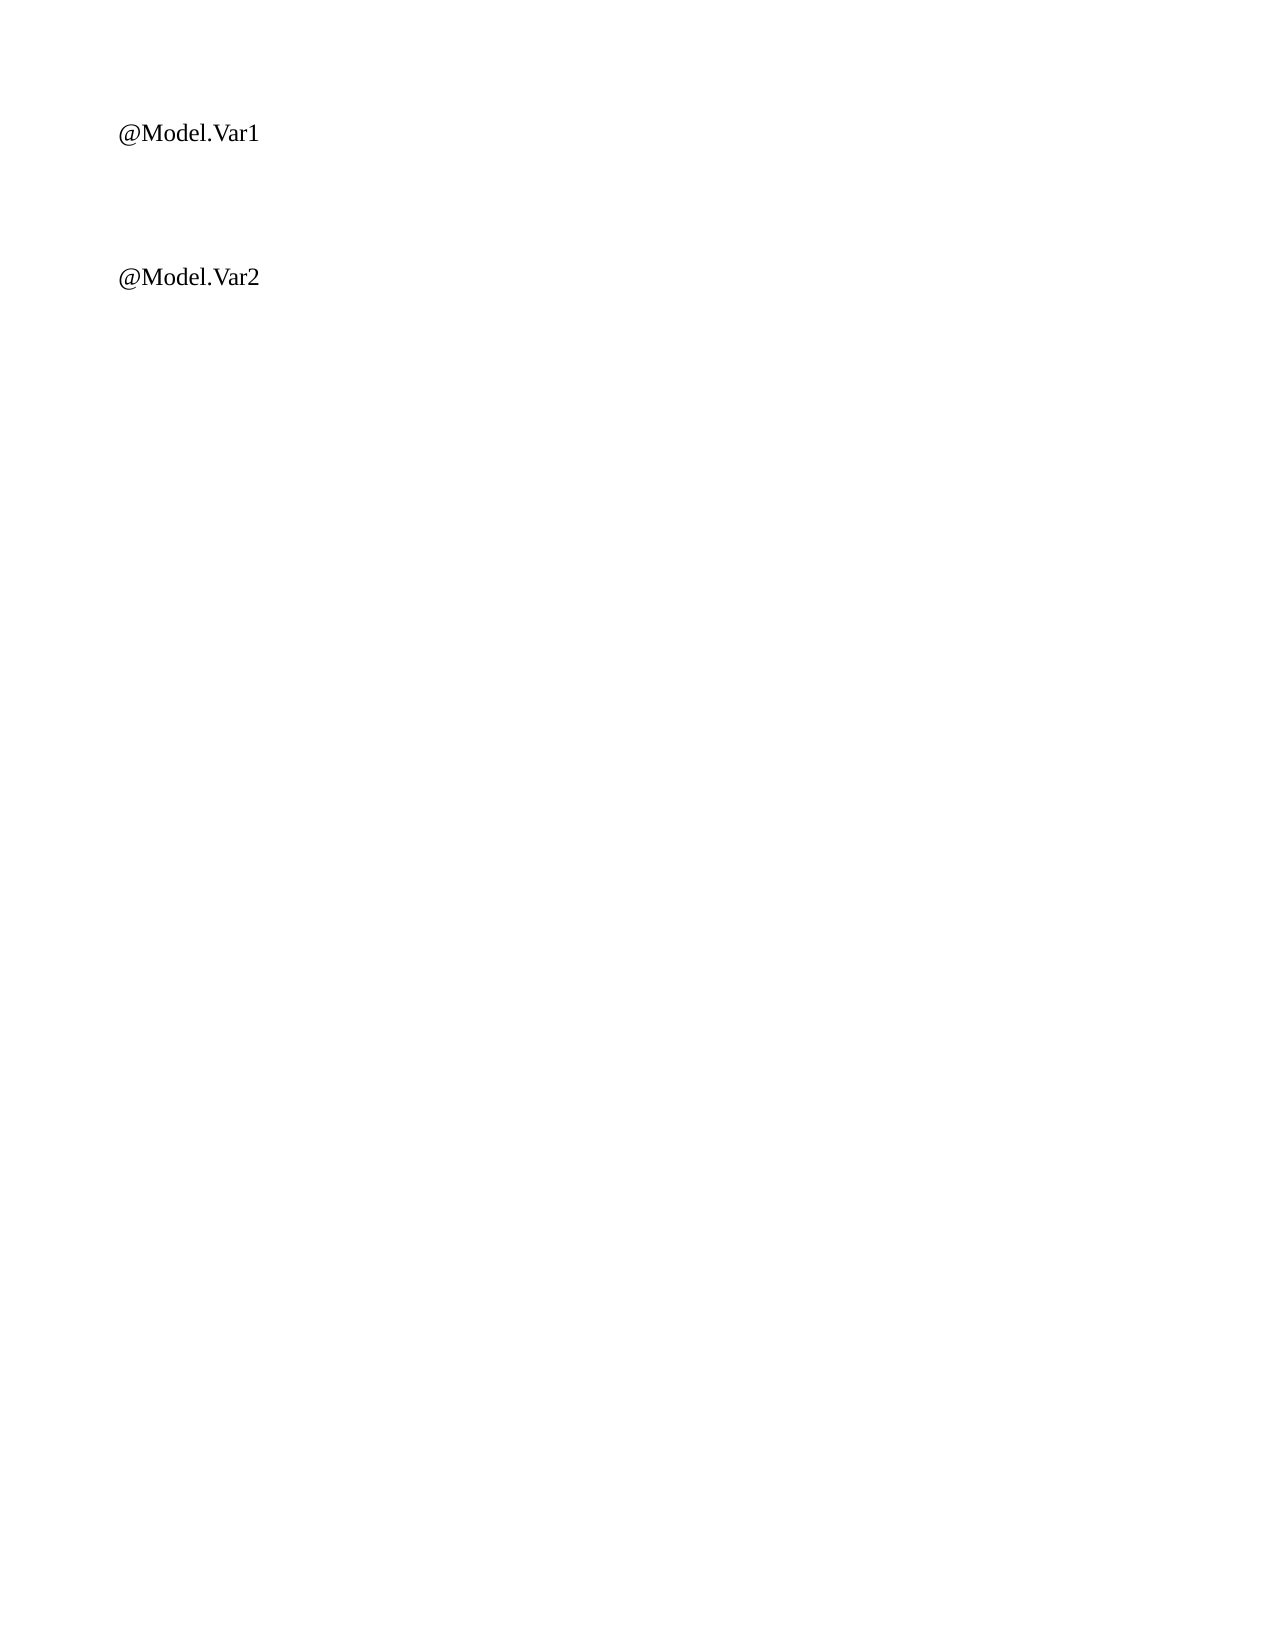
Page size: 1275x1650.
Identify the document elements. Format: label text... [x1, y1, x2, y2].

text @if(@Model.Variable==0)@Model.Var2 [118, 262, 1157, 319]
text @if(Model.Variable == 1)@Model.Var1 [118, 118, 1157, 176]
